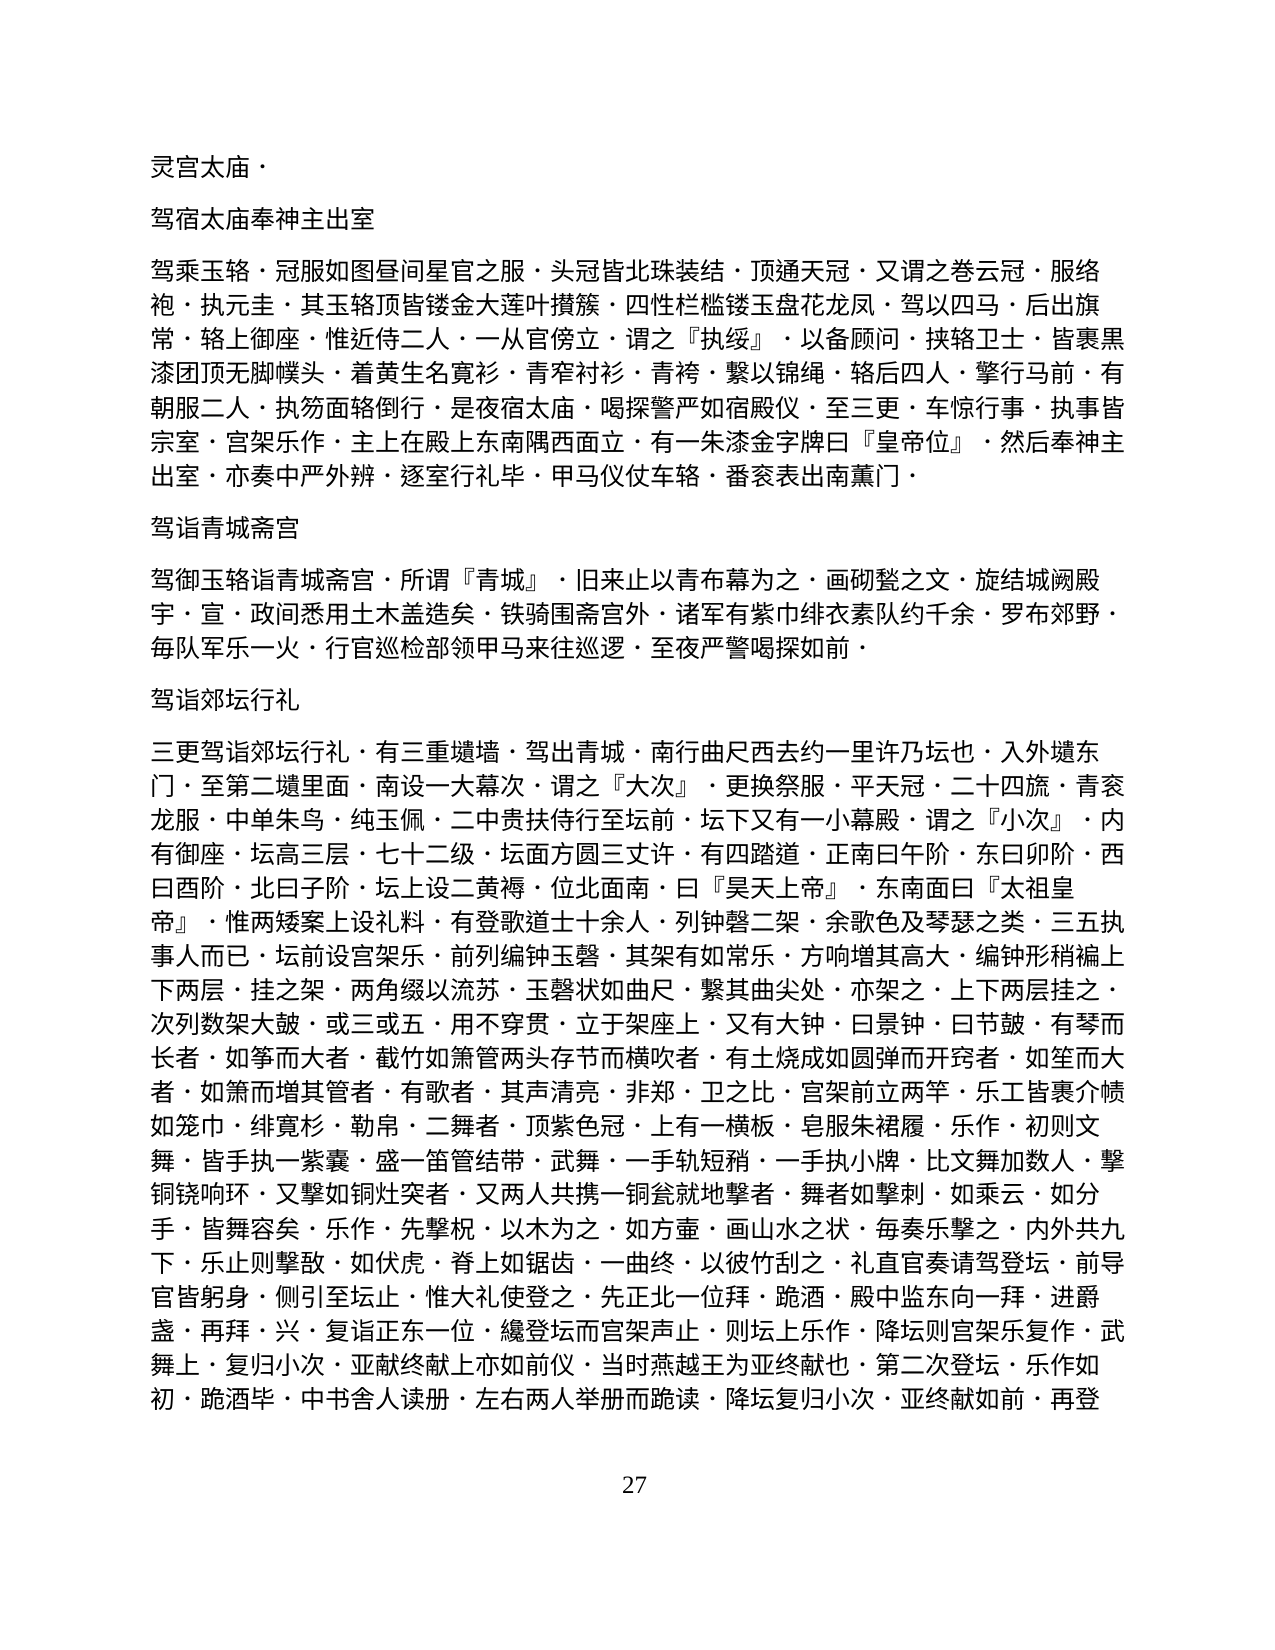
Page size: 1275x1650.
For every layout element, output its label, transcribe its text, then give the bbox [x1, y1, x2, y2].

text 灵宫太庙． [150, 150, 1125, 184]
text 驾御玉辂诣青城斋宫．所谓『青城』．旧来止以青布幕为之．画砌甃之文．旋结城阙殿宇．宣．政间悉用土木盖造矣．铁骑围斋宫外．诸军有紫巾绯衣素队约千余．罗布郊野．毎队军乐一火．行官巡检部领甲马来往巡逻．至夜严警喝探如前． [150, 562, 1125, 664]
text 驾宿太庙奉神主出室 [150, 202, 1125, 236]
text 三更驾诣郊坛行礼．有三重壝墙．驾出青城．南行曲尺西去约一里许乃坛也．入外壝东门．至第二壝里面．南设一大幕次．谓之『大次』．更换祭服．平天冠．二十四旒．青衮龙服．中单朱鸟．纯玉佩．二中贵扶侍行至坛前．坛下又有一小幕殿．谓之『小次』．内有御座．坛高三层．七十二级．坛面方圆三丈许．有四踏道．正南曰午阶．东曰卯阶．西曰酉阶．北曰子阶．坛上设二黄褥．位北面南．曰『昊天上帝』．东南面曰『太祖皇帝』．惟两矮案上设礼料．有登歌道士十余人．列钟磬二架．余歌色及琴瑟之类．三五执事人而已．坛前设宫架乐．前列编钟玉磬．其架有如常乐．方响増其高大．编钟形稍褊上下两层．挂之架．两角缀以流苏．玉磬状如曲尺．繋其曲尖处．亦架之．上下两层挂之．次列数架大皷．或三或五．用不穿贯．立于架座上．又有大钟．曰景钟．曰节皷．有琴而长者．如筝而大者．截竹如箫管两头存节而横吹者．有土烧成如圆弹而开窍者．如笙而大者．如箫而増其管者．有歌者．其声清亮．非郑．卫之比．宫架前立两竿．乐工皆裹介帻如笼巾．绯寛杉．勒帛．二舞者．顶紫色冠．上有一横板．皂服朱裙履．乐作．初则文舞．皆手执一紫嚢．盛一笛管结带．武舞．一手轨短矟．一手执小牌．比文舞加数人．撃铜铙响环．又撃如铜灶突者．又两人共携一铜瓮就地撃者．舞者如撃刺．如乘云．如分手．皆舞容矣．乐作．先撃柷．以木为之．如方壷．画山水之状．毎奏乐撃之．内外共九下．乐止则撃敔．如伏虎．脊上如锯齿．一曲终．以彼竹刮之．礼直官奏请驾登坛．前导官皆躬身．侧引至坛止．惟大礼使登之．先正北一位拜．跪酒．殿中监东向一拜．进爵盏．再拜．兴．复诣正东一位．纔登坛而宫架声止．则坛上乐作．降坛则宫架乐复作．武舞上．复归小次．亚献终献上亦如前仪．当时燕越王为亚终献也．第二次登坛．乐作如初．跪酒毕．中书舎人读册．左右两人举册而跪读．降坛复归小次．亚终献如前．再登 [150, 734, 1125, 1416]
text 驾诣青城斋宫 [150, 510, 1125, 544]
text 驾乘玉辂．冠服如图昼间星官之服．头冠皆北珠装结．顶通天冠．又谓之巻云冠．服络袍．执元圭．其玉辂顶皆镂金大莲叶攅簇．四性栏槛镂玉盘花龙凤．驾以四马．后出旗常．辂上御座．惟近侍二人．一从官傍立．谓之『执绥』．以备顾问．挟辂卫士．皆裹黒漆团顶无脚幞头．着黄生名寛衫．青窄衬衫．青袴．繋以锦绳．辂后四人．擎行马前．有朝服二人．执笏面辂倒行．是夜宿太庙．喝探警严如宿殿仪．至三更．车惊行事．执事皆宗室．宫架乐作．主上在殿上东南隅西面立．有一朱漆金字牌曰『皇帝位』．然后奉神主出室．亦奏中严外辨．逐室行礼毕．甲马仪仗车辂．番衮表出南薫门． [150, 254, 1125, 492]
text 驾诣郊坛行礼 [150, 682, 1125, 716]
